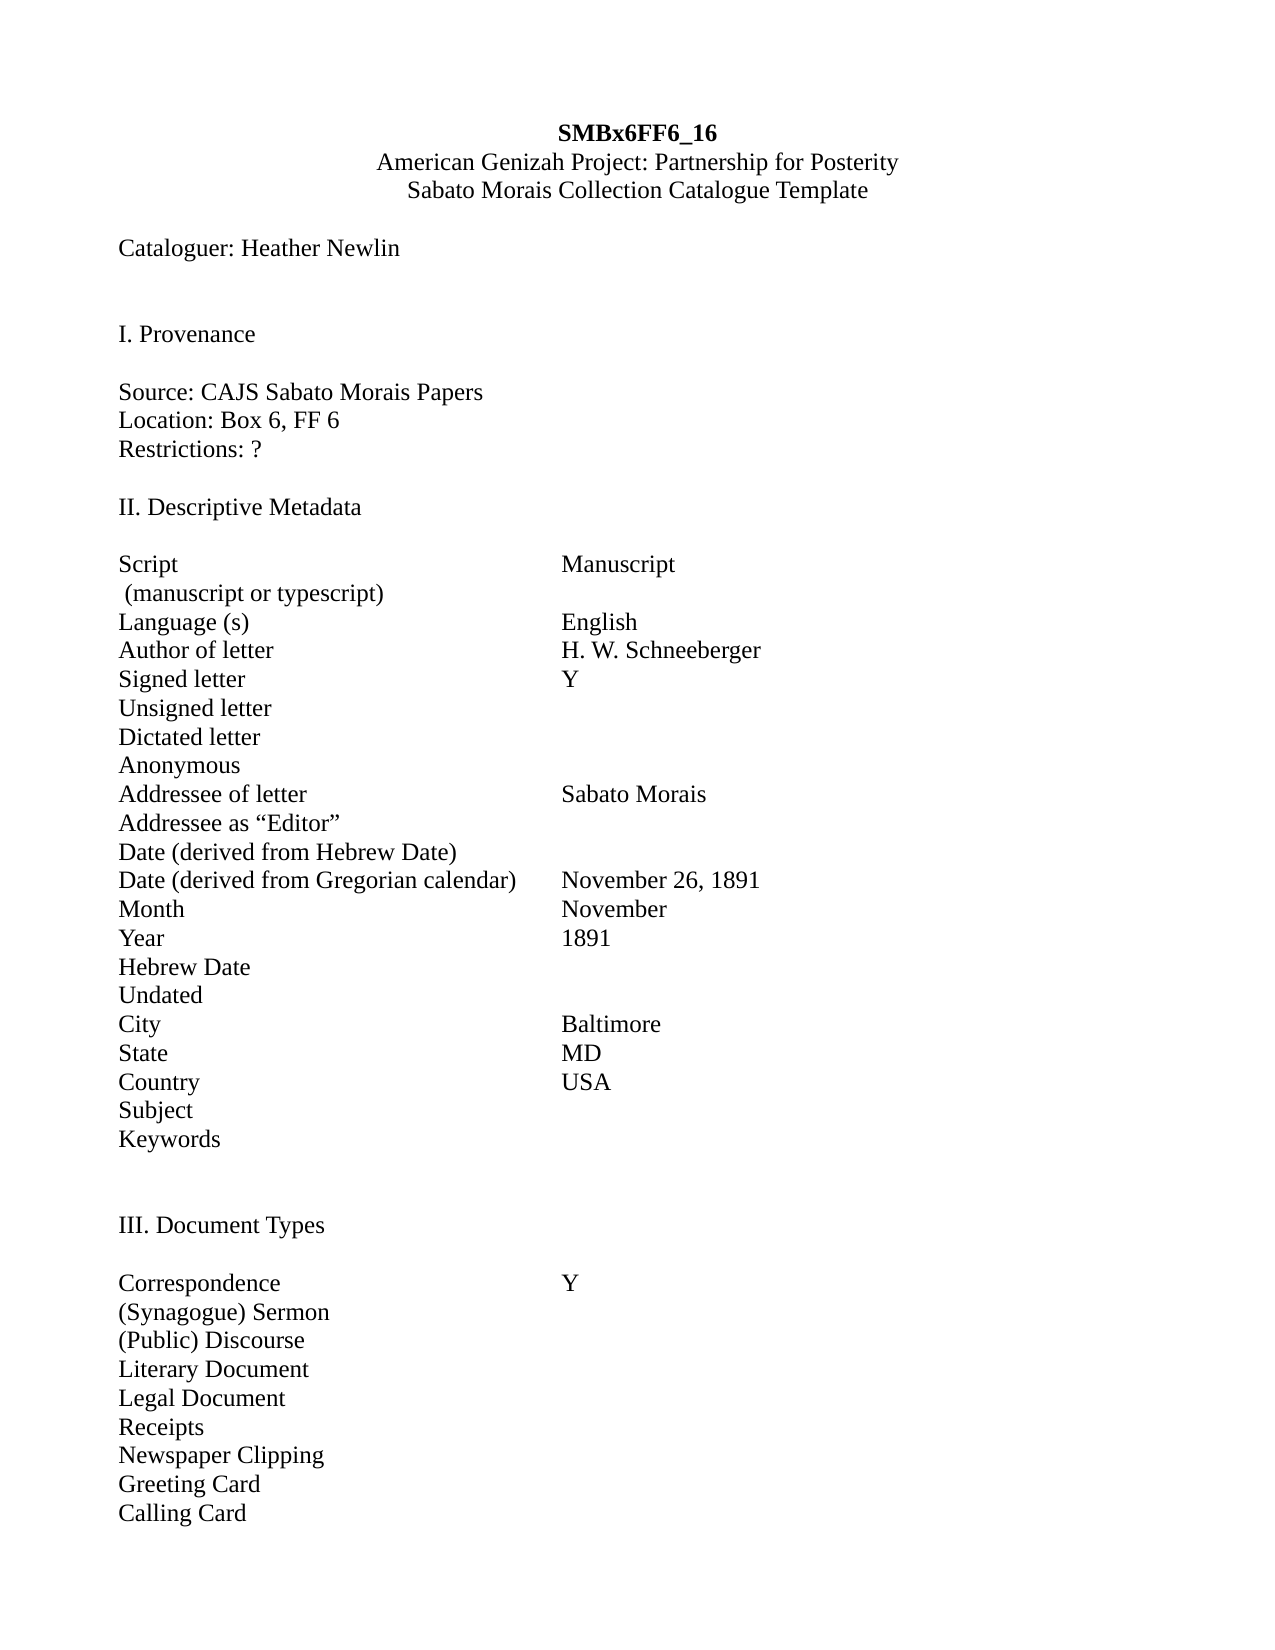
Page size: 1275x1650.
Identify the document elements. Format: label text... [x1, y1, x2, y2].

text American Genizah Project: Partnership for Posterity [118, 147, 1157, 176]
text Language (s) English [118, 607, 1157, 636]
text Dictated letter [118, 722, 1157, 751]
text Signed letter Y [118, 664, 1157, 693]
text I. Provenance [118, 319, 1157, 348]
text III. Document Types [118, 1211, 1157, 1239]
text City Baltimore [118, 1009, 1157, 1038]
text Newspaper Clipping [118, 1441, 1157, 1469]
text Correspondence Y [118, 1268, 1157, 1297]
text Keywords [118, 1124, 1157, 1153]
text Receipts [118, 1412, 1157, 1441]
text Script Manuscript [118, 549, 1157, 578]
text Subject [118, 1096, 1157, 1124]
text Unsigned letter [118, 693, 1157, 722]
text Undated [118, 981, 1157, 1009]
text Restrictions: ? [118, 434, 1157, 463]
text Year 1891 [118, 923, 1157, 952]
text Literary Document [118, 1354, 1157, 1383]
text II. Descriptive Metadata [118, 492, 1157, 521]
text Country USA [118, 1067, 1157, 1096]
text Date (derived from Gregorian calendar) November 26, 1891 [118, 866, 1157, 894]
text Date (derived from Hebrew Date) [118, 837, 1157, 866]
text Addressee as “Editor” [118, 808, 1157, 837]
text Author of letter H. W. Schneeberger [118, 636, 1157, 664]
text State MD [118, 1038, 1157, 1067]
text (manuscript or typescript) [118, 578, 1157, 607]
text Addressee of letter Sabato Morais [118, 779, 1157, 808]
text Sabato Morais Collection Catalogue Template [118, 176, 1157, 204]
text Cataloguer: Heather Newlin [118, 233, 1157, 262]
text Legal Document [118, 1383, 1157, 1412]
text (Public) Discourse [118, 1326, 1157, 1354]
text Anonymous [118, 751, 1157, 779]
text Hebrew Date [118, 952, 1157, 981]
text (Synagogue) Sermon [118, 1297, 1157, 1326]
text Greeting Card [118, 1469, 1157, 1498]
text Source: CAJS Sabato Morais Papers [118, 377, 1157, 406]
text Calling Card [118, 1498, 1157, 1527]
text Month November [118, 894, 1157, 923]
text SMBx6FF6_16 [118, 118, 1157, 147]
text Location: Box 6, FF 6 [118, 406, 1157, 434]
